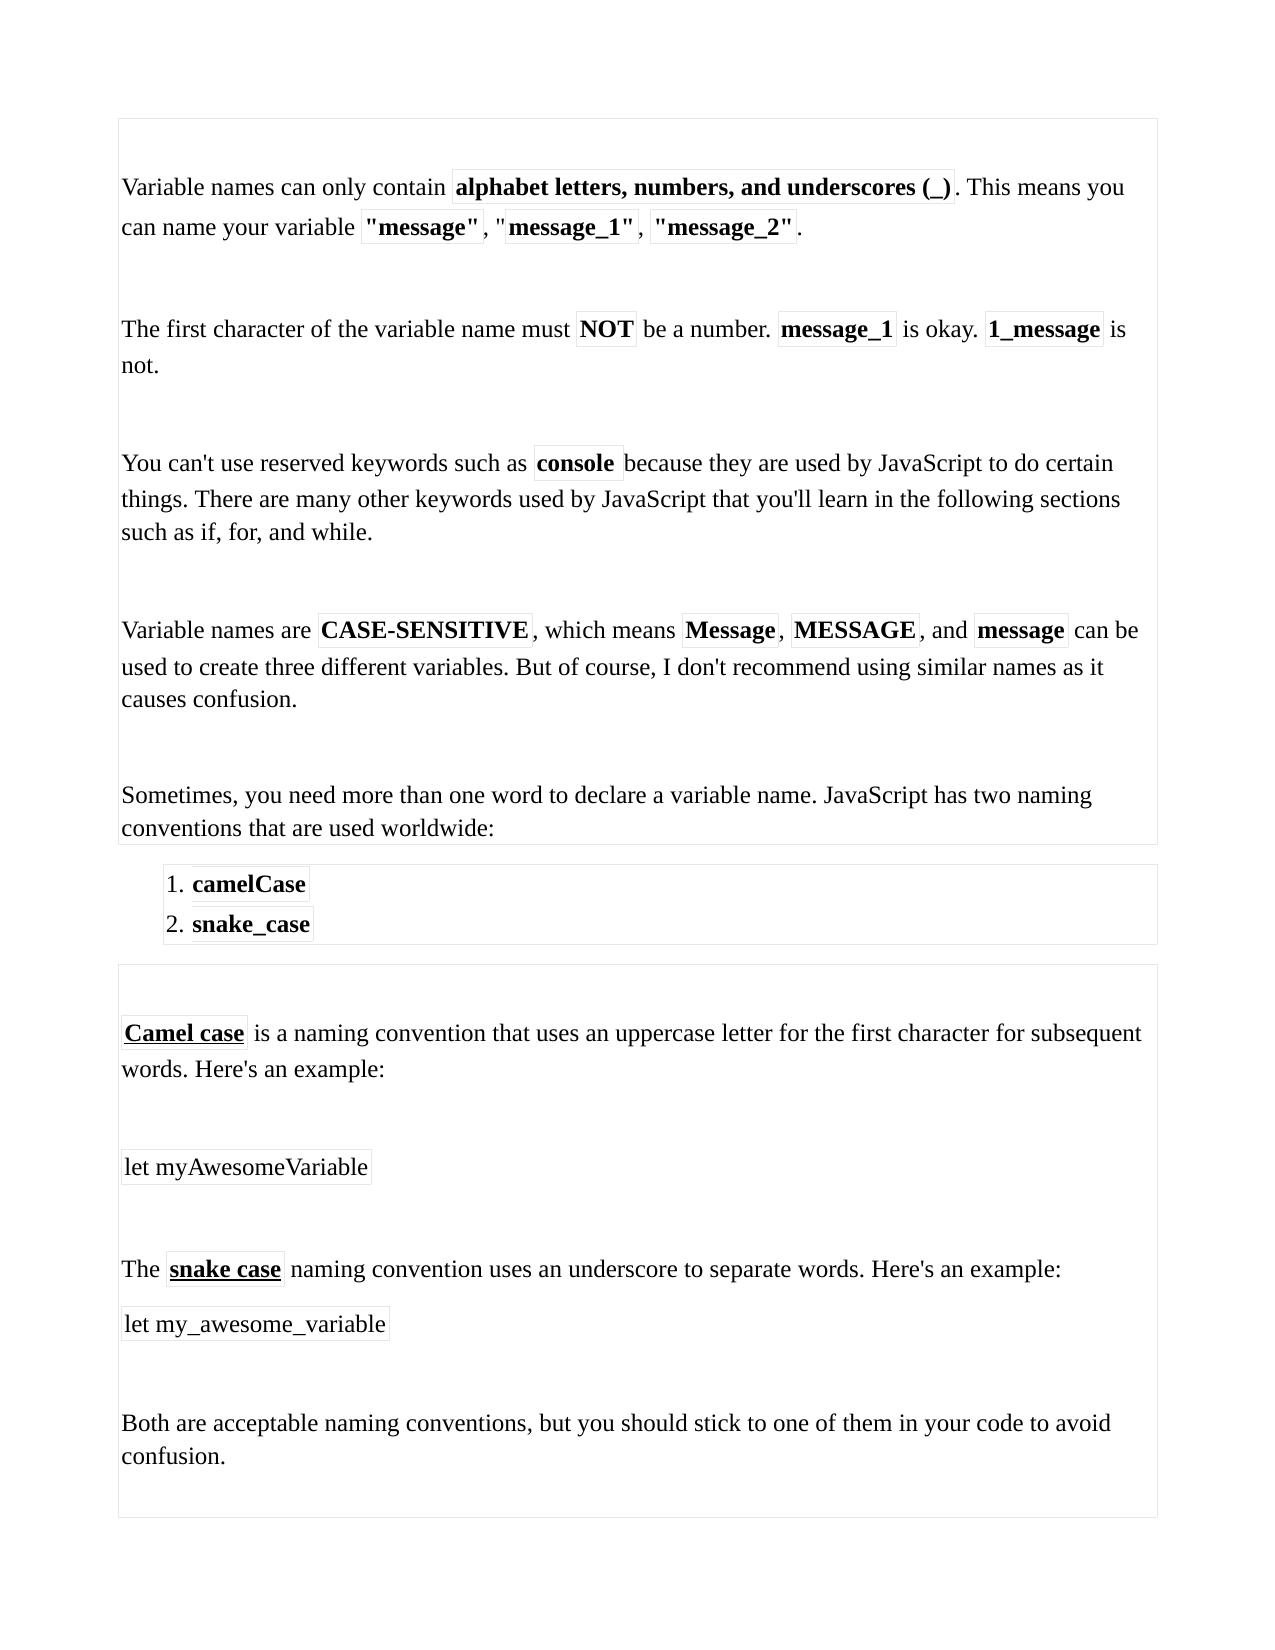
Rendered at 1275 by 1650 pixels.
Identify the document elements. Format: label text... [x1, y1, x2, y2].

text Camel case is a naming convention that uses an uppercase letter for the first character for subsequent words. Here's an example: [119, 1012, 1157, 1082]
text Variable names are CASE-SENSITIVE, which means Message, MESSAGE, and message can be used to create three different variables. But of course, I don't recommend using similar names as it causes confusion. [119, 609, 1157, 713]
list snake_case [164, 903, 1157, 944]
text let my_awesome_variable [119, 1303, 1157, 1341]
text Variable names can only contain alphabet letters, numbers, and underscores (_). This means you can name your variable "message", "message_1", "message_2". [119, 166, 1157, 243]
text Both are acceptable naming conventions, but you should stick to one of them in your code to avoid confusion. [119, 1405, 1157, 1470]
text Sometimes, you need more than one word to declare a variable name. JavaScript has two naming conventions that are used worldwide: [119, 777, 1157, 844]
list camelCase [164, 865, 1157, 901]
text You can't use reserved keywords such as console because they are used by JavaScript to do certain things. There are many other keywords used by JavaScript that you'll learn in the following sections such as if, for, and while. [119, 442, 1157, 546]
text let myAwesomeVariable [119, 1146, 1157, 1184]
text The first character of the variable name must NOT be a number. message_1 is okay. 1_message is not. [119, 308, 1157, 379]
text The snake case naming convention uses an underscore to separate words. Here's an example: [119, 1248, 1157, 1286]
